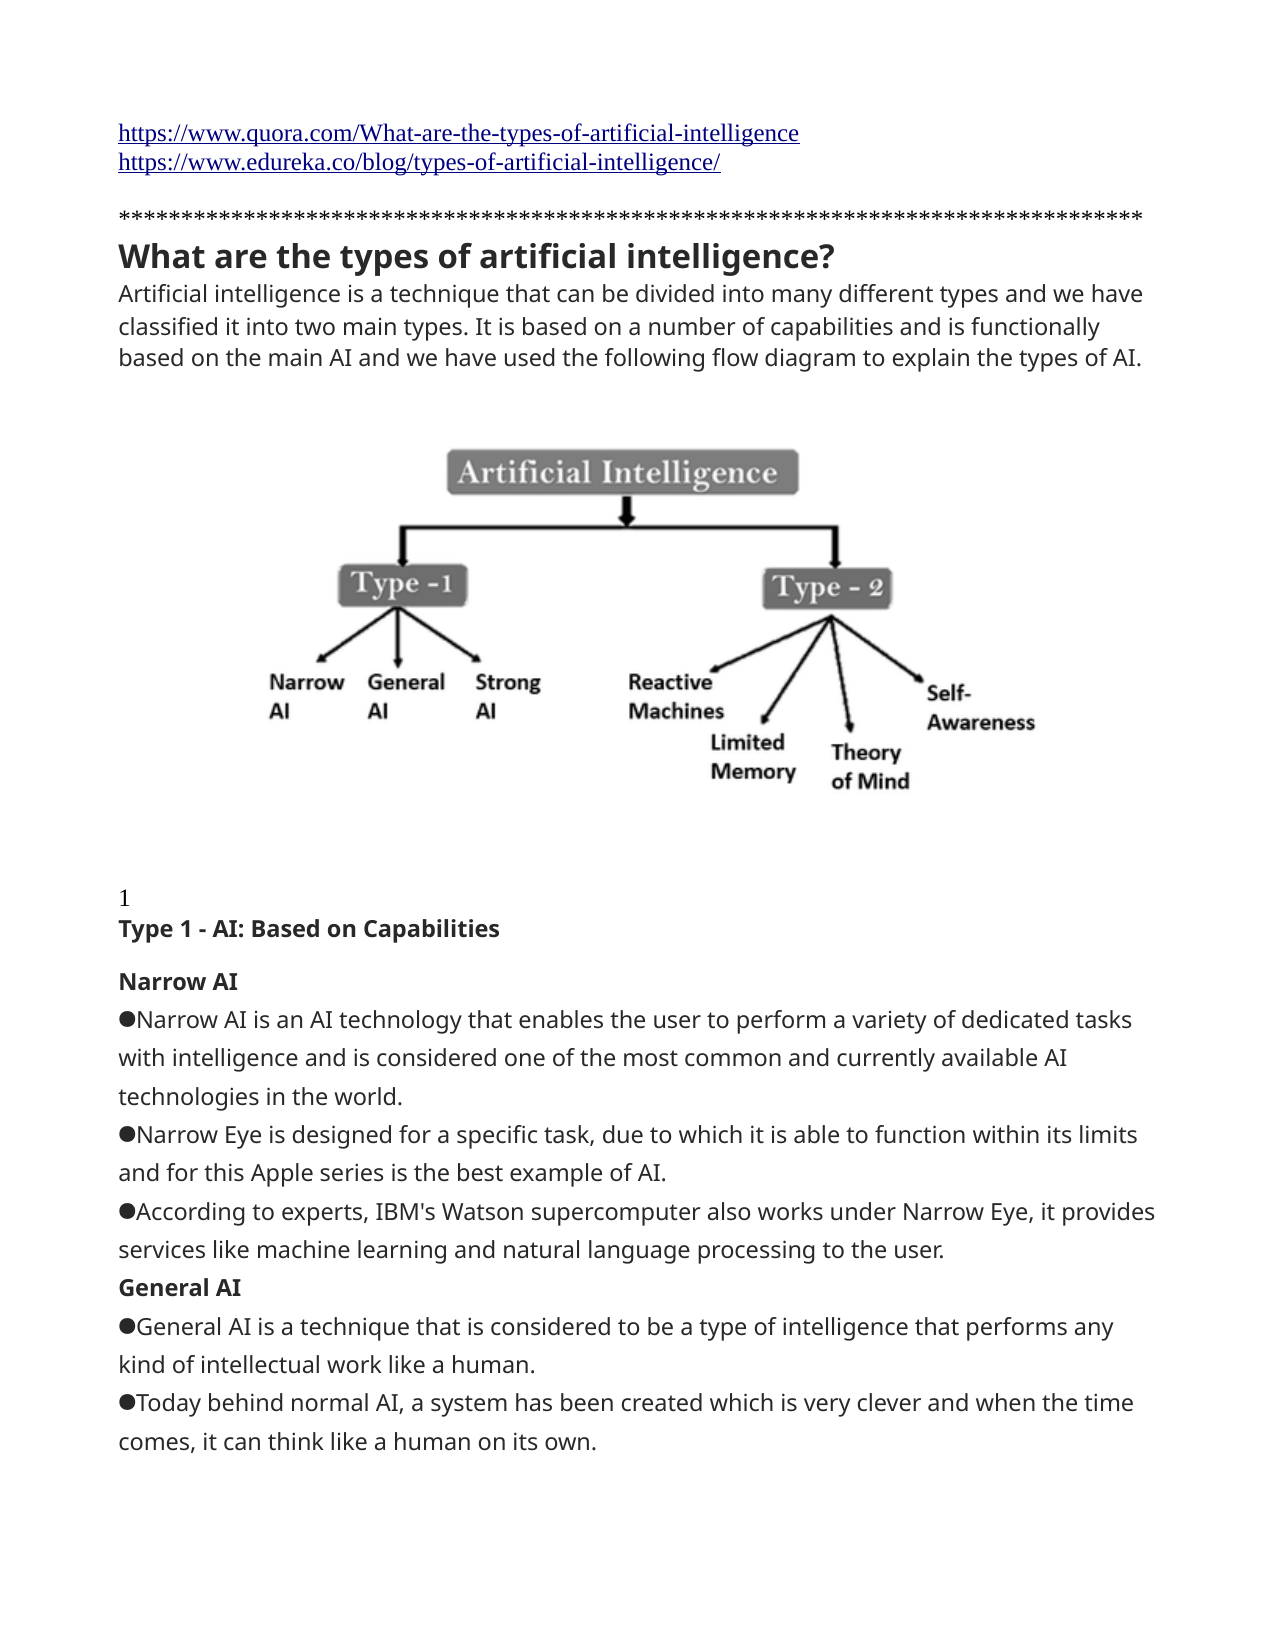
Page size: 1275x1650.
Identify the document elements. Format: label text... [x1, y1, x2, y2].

text General AI [118, 1271, 1157, 1303]
list Narrow Eye is designed for a specific task, due to which it is able to function within its limits and for this Apple series is the best example of AI. [118, 1118, 1157, 1188]
list Narrow AI is an AI technology that enables the user to perform a variety of dedicated tasks with intelligence and is considered one of the most common and currently available AI technologies in the world. [118, 1003, 1157, 1112]
text https://www.quora.com/What-are-the-types-of-artificial-intelligence [118, 118, 1157, 147]
text Narrow AI [118, 965, 1157, 997]
list According to experts, IBM's Watson supercomputer also works under Narrow Eye, it provides services like machine learning and natural language processing to the user. [118, 1195, 1157, 1265]
list Today behind normal AI, a system has been created which is very clever and when the time comes, it can think like a human on its own. [118, 1386, 1157, 1457]
list General AI is a technique that is considered to be a type of intelligence that performs any kind of intellectual work like a human. [118, 1310, 1157, 1380]
text 1 [118, 374, 1157, 912]
text Artificial intelligence is a technique that can be divided into many different types and we have classified it into two main types. It is based on a number of capabilities and is functionally based on the main AI and we have used the following flow diagram to explain the types of AI. [118, 278, 1157, 374]
text What are the types of artificial intelligence? [118, 233, 1157, 278]
text ********************************************************************************** [118, 204, 1157, 233]
text Type 1 - AI: Based on Capabilities [118, 912, 1157, 944]
text https://www.edureka.co/blog/types-of-artificial-intelligence/ [118, 147, 1157, 176]
picture [167, 373, 1108, 884]
